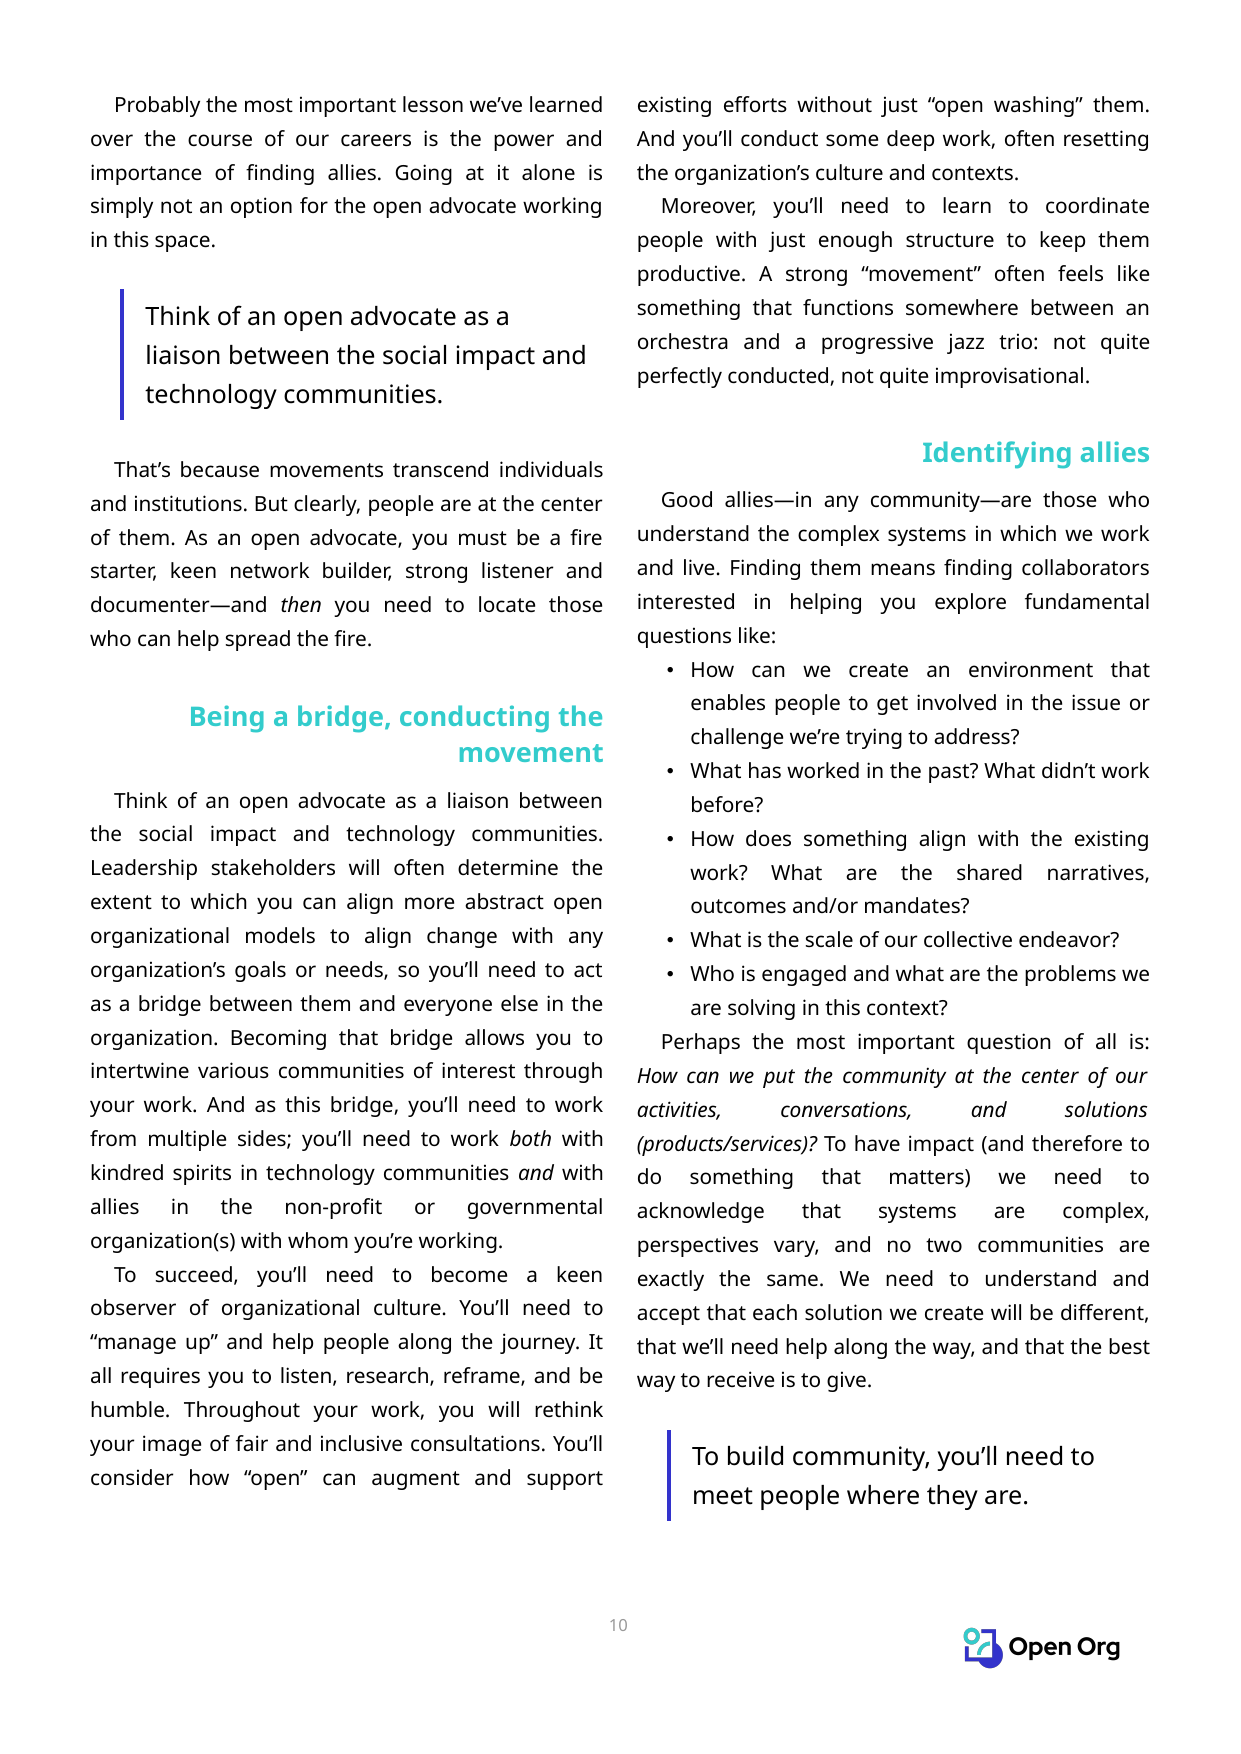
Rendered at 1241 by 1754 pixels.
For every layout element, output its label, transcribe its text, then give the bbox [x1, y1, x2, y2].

text To build community, you’ll need to meet people where they are. [667, 1429, 1135, 1521]
text Perhaps the most important question of all is: How can we put the community at the center of our activities, conversations, and solutions (products/services)? To have impact (and therefore to do something that matters) we need to acknowledge that systems are complex, perspectives vary, and no two communities are exactly the same. We need to understand and accept that each solution we create will be different, that we’ll need help along the way, and that the best way to receive is to give. [637, 1027, 1150, 1394]
list Who is engaged and what are the problems we are solving in this context? [667, 959, 1150, 1022]
text To succeed, you’ll need to become a keen observer of organizational culture. You’ll need to “manage up” and help people along the journey. It all requires you to listen, research, reframe, and be humble. Throughout your work, you will rethink your image of fair and inclusive consultations. You’ll consider how “open” can augment and support [90, 1260, 604, 1491]
subtitle Being a bridge, conducting the movement [90, 697, 604, 771]
list What is the scale of our collective endeavor? [667, 926, 1150, 954]
text Think of an open advocate as a liaison between the social impact and technology communities. Leadership stakeholders will often determine the extent to which you can align more abstract open organizational models to align change with any organization’s goals or needs, so you’ll need to act as a bridge between them and everyone else in the organization. Becoming that bridge allows you to intertwine various communities of interest through your work. And as this bridge, you’ll need to work from multiple sides; you’ll need to work both with kindred spirits in technology communities and with allies in the non-profit or governmental organization(s) with whom you’re working. [90, 786, 604, 1254]
list What has worked in the past? What didn’t work before? [667, 756, 1150, 818]
picture [963, 1627, 1120, 1669]
text Good allies—in any community—are those who understand the complex systems in which we work and live. Finding them means finding collaborators interested in helping you explore fundamental questions like: [637, 486, 1150, 649]
text Think of an open advocate as a liaison between the social impact and technology communities. [124, 289, 589, 420]
list How can we create an environment that enables people to get involved in the issue or challenge we’re trying to address? [667, 655, 1150, 751]
text Moreover, you’ll need to learn to coordinate people with just enough structure to keep them productive. A strong “movement” often feels like something that functions somewhere between an orchestra and a progressive jazz trio: not quite perfectly conducted, not quite improvisational. [637, 192, 1150, 389]
list How does something align with the existing work? What are the shared narratives, outcomes and/or mandates? [667, 824, 1150, 920]
text existing efforts without just “open washing” them. And you’ll conduct some deep work, often resetting the organization’s culture and contexts. [637, 90, 1150, 186]
subtitle Identifying allies [637, 434, 1150, 471]
text Probably the most important lesson we’ve learned over the course of our careers is the power and importance of finding allies. Going at it alone is simply not an option for the open advocate working in this space. [90, 90, 604, 254]
text That’s because movements transcend individuals and institutions. But clearly, people are at the center of them. As an open advocate, you must be a fire starter, keen network builder, strong listener and documenter—and then you need to locate those who can help spread the fire. [90, 455, 604, 652]
